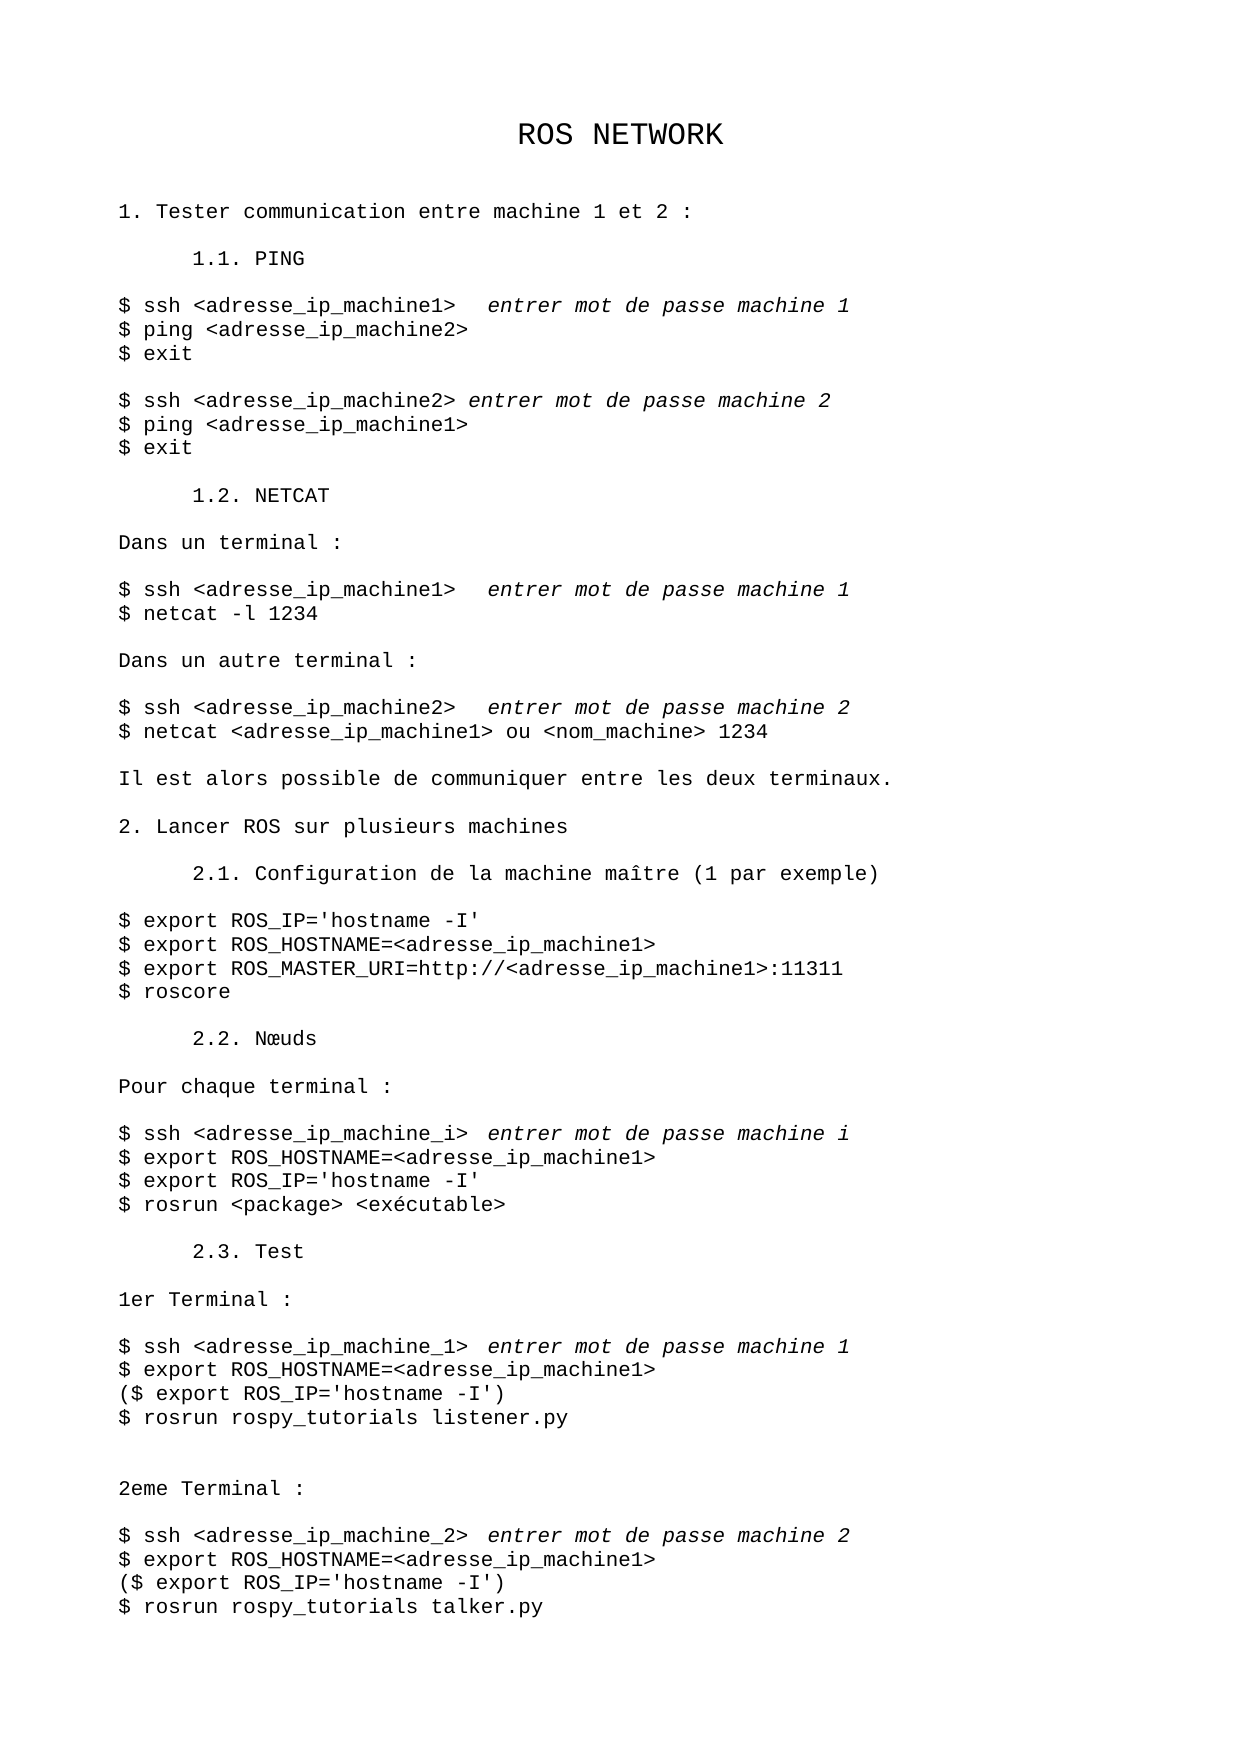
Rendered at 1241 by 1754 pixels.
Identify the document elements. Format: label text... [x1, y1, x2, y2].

text $ ssh <adresse_ip_machine1> entrer mot de passe machine 1 [118, 295, 1122, 319]
text 2.2. Nœuds [118, 1028, 1122, 1052]
text $ ssh <adresse_ip_machine1> entrer mot de passe machine 1 [118, 579, 1122, 603]
text $ netcat -l 1234 [118, 603, 1122, 626]
text Dans un terminal : [118, 532, 1122, 556]
text ($ export ROS_IP='hostname -I') [118, 1572, 1122, 1596]
text $ roscore [118, 981, 1122, 1005]
text $ exit [118, 437, 1122, 461]
text 2.1. Configuration de la machine maître (1 par exemple) [118, 863, 1122, 887]
text $ ssh <adresse_ip_machine_i> entrer mot de passe machine i [118, 1123, 1122, 1147]
text $ rosrun rospy_tutorials listener.py [118, 1407, 1122, 1430]
text Il est alors possible de communiquer entre les deux terminaux. [118, 768, 1122, 792]
text 2.3. Test [118, 1241, 1122, 1265]
text $ ssh <adresse_ip_machine_2> entrer mot de passe machine 2 [118, 1525, 1122, 1549]
text $ ping <adresse_ip_machine2> [118, 319, 1122, 343]
text $ export ROS_HOSTNAME=<adresse_ip_machine1> [118, 1147, 1122, 1170]
text $ export ROS_MASTER_URI=http://<adresse_ip_machine1>:11311 [118, 957, 1122, 981]
text $ ssh <adresse_ip_machine_1> entrer mot de passe machine 1 [118, 1336, 1122, 1359]
text $ export ROS_IP='hostname -I' [118, 910, 1122, 934]
text $ export ROS_HOSTNAME=<adresse_ip_machine1> [118, 934, 1122, 957]
text $ export ROS_HOSTNAME=<adresse_ip_machine1> [118, 1359, 1122, 1383]
text $ rosrun rospy_tutorials talker.py [118, 1596, 1122, 1619]
text 2. Lancer ROS sur plusieurs machines [118, 816, 1122, 839]
text ($ export ROS_IP='hostname -I') [118, 1383, 1122, 1407]
text $ ssh <adresse_ip_machine2> entrer mot de passe machine 2 [118, 697, 1122, 721]
text $ ping <adresse_ip_machine1> [118, 414, 1122, 437]
text 2eme Terminal : [118, 1478, 1122, 1501]
text $ export ROS_HOSTNAME=<adresse_ip_machine1> [118, 1549, 1122, 1572]
text $ rosrun <package> <exécutable> [118, 1194, 1122, 1218]
text 1.2. NETCAT [118, 484, 1122, 508]
text ROS NETWORK [118, 118, 1122, 153]
text 1er Terminal : [118, 1288, 1122, 1312]
text $ netcat <adresse_ip_machine1> ou <nom_machine> 1234 [118, 721, 1122, 745]
text Pour chaque terminal : [118, 1076, 1122, 1099]
text $ export ROS_IP='hostname -I' [118, 1170, 1122, 1194]
text $ exit [118, 343, 1122, 366]
text Dans un autre terminal : [118, 650, 1122, 674]
text 1. Tester communication entre machine 1 et 2 : [118, 201, 1122, 224]
text 1.1. PING [118, 248, 1122, 272]
text $ ssh <adresse_ip_machine2> entrer mot de passe machine 2 [118, 390, 1122, 414]
